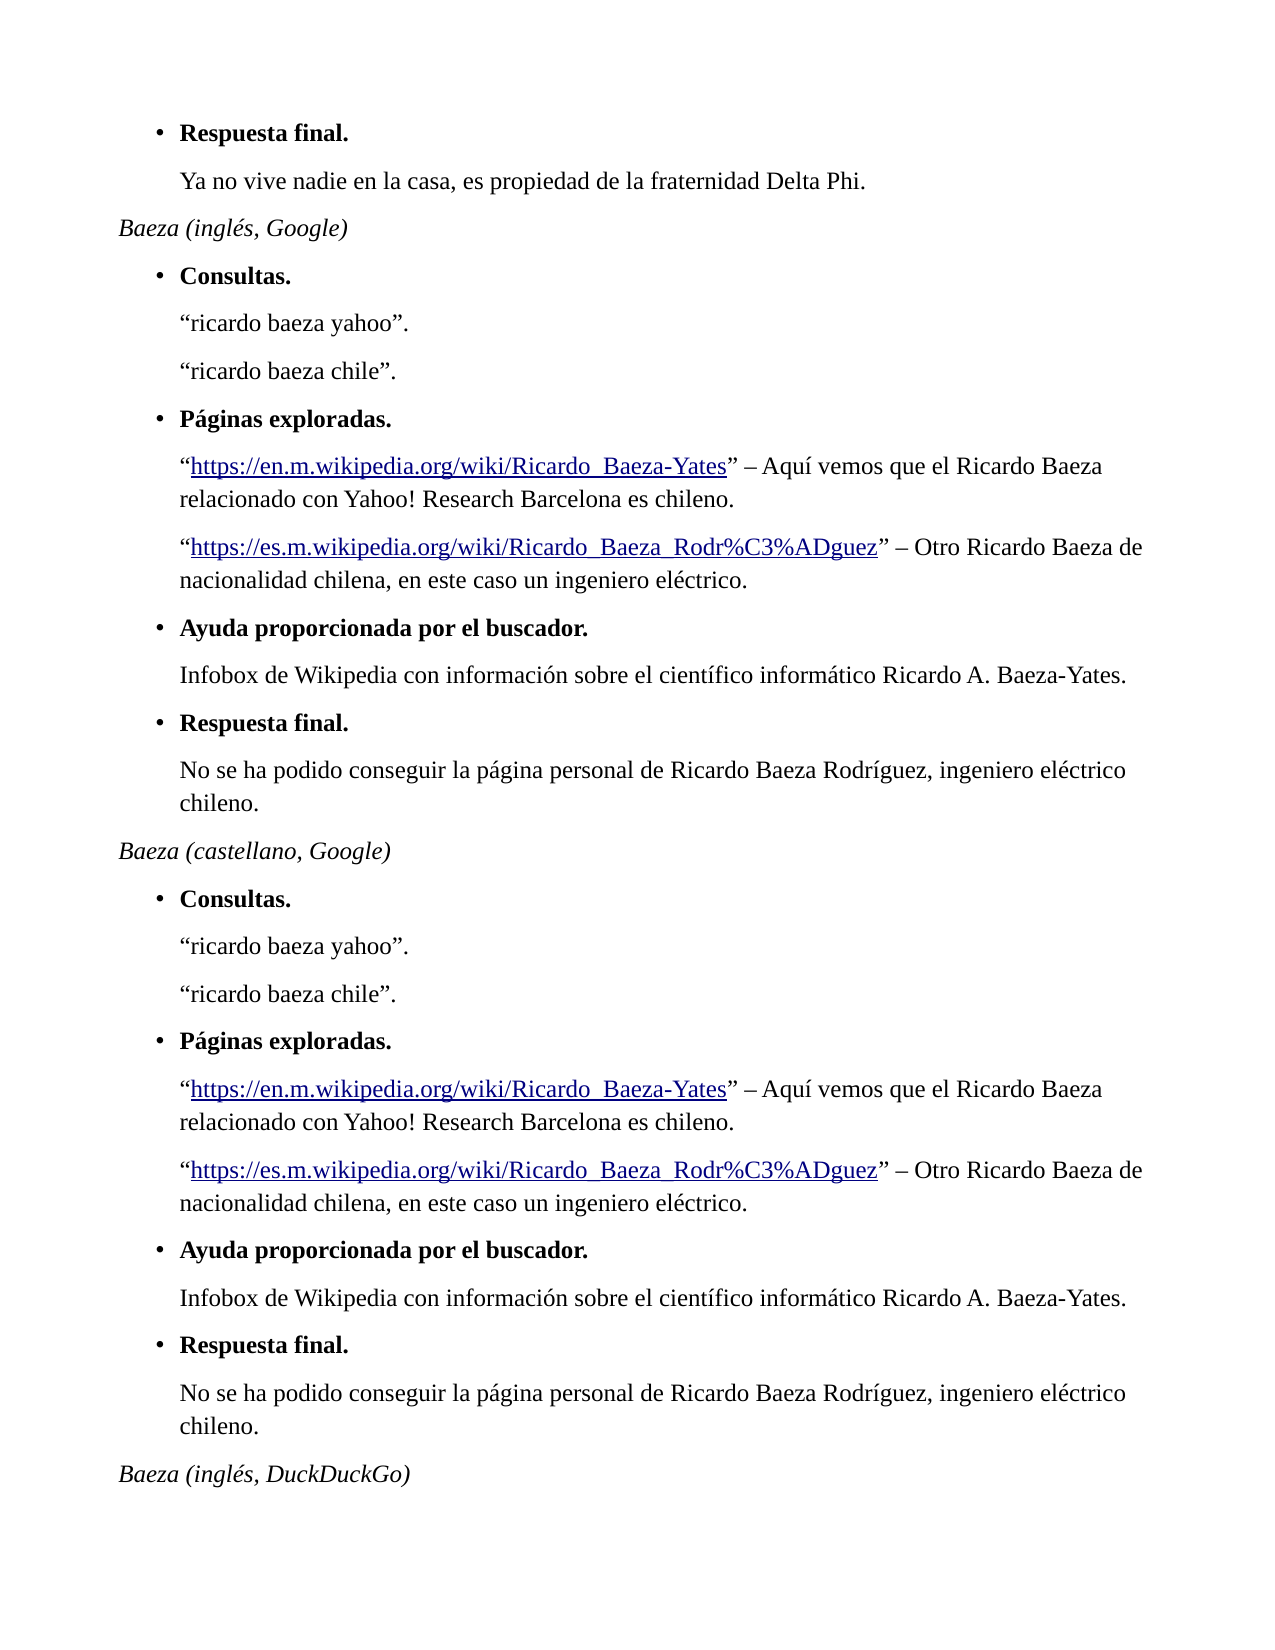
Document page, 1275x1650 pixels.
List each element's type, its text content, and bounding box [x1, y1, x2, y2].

list Respuesta final. [156, 708, 1157, 737]
list “ricardo baeza yahoo”. [156, 931, 1157, 960]
text Baeza (castellano, Google) [118, 836, 1157, 865]
list “https://es.m.wikipedia.org/wiki/Ricardo_Baeza_Rodr%C3%ADguez” – Otro Ricardo Baeza de nacionalidad chilena, en este caso un ingeniero eléctrico. [156, 1155, 1157, 1216]
list “https://es.m.wikipedia.org/wiki/Ricardo_Baeza_Rodr%C3%ADguez” – Otro Ricardo Baeza de nacionalidad chilena, en este caso un ingeniero eléctrico. [156, 532, 1157, 594]
list No se ha podido conseguir la página personal de Ricardo Baeza Rodríguez, ingeniero eléctrico chileno. [156, 1378, 1157, 1440]
list Respuesta final. [156, 1331, 1157, 1359]
list Consultas. [156, 261, 1157, 290]
list No se ha podido conseguir la página personal de Ricardo Baeza Rodríguez, ingeniero eléctrico chileno. [156, 755, 1157, 817]
list “https://en.m.wikipedia.org/wiki/Ricardo_Baeza-Yates” – Aquí vemos que el Ricardo Baeza relacionado con Yahoo! Research Barcelona es chileno. [156, 451, 1157, 513]
list Ya no vive nadie en la casa, es propiedad de la fraternidad Delta Phi. [156, 166, 1157, 194]
list Páginas exploradas. [156, 1026, 1157, 1055]
list Páginas exploradas. [156, 404, 1157, 432]
list Ayuda proporcionada por el buscador. [156, 1235, 1157, 1264]
list “https://en.m.wikipedia.org/wiki/Ricardo_Baeza-Yates” – Aquí vemos que el Ricardo Baeza relacionado con Yahoo! Research Barcelona es chileno. [156, 1074, 1157, 1136]
list Consultas. [156, 884, 1157, 912]
list “ricardo baeza chile”. [156, 356, 1157, 385]
list “ricardo baeza yahoo”. [156, 308, 1157, 337]
list Infobox de Wikipedia con información sobre el científico informático Ricardo A. Baeza-Yates. [156, 1283, 1157, 1312]
list “ricardo baeza chile”. [156, 979, 1157, 1008]
list Infobox de Wikipedia con información sobre el científico informático Ricardo A. Baeza-Yates. [156, 660, 1157, 689]
text Baeza (inglés, Google) [118, 213, 1157, 242]
list Ayuda proporcionada por el buscador. [156, 613, 1157, 641]
list Respuesta final. [156, 118, 1157, 147]
text Baeza (inglés, DuckDuckGo) [118, 1459, 1157, 1487]
